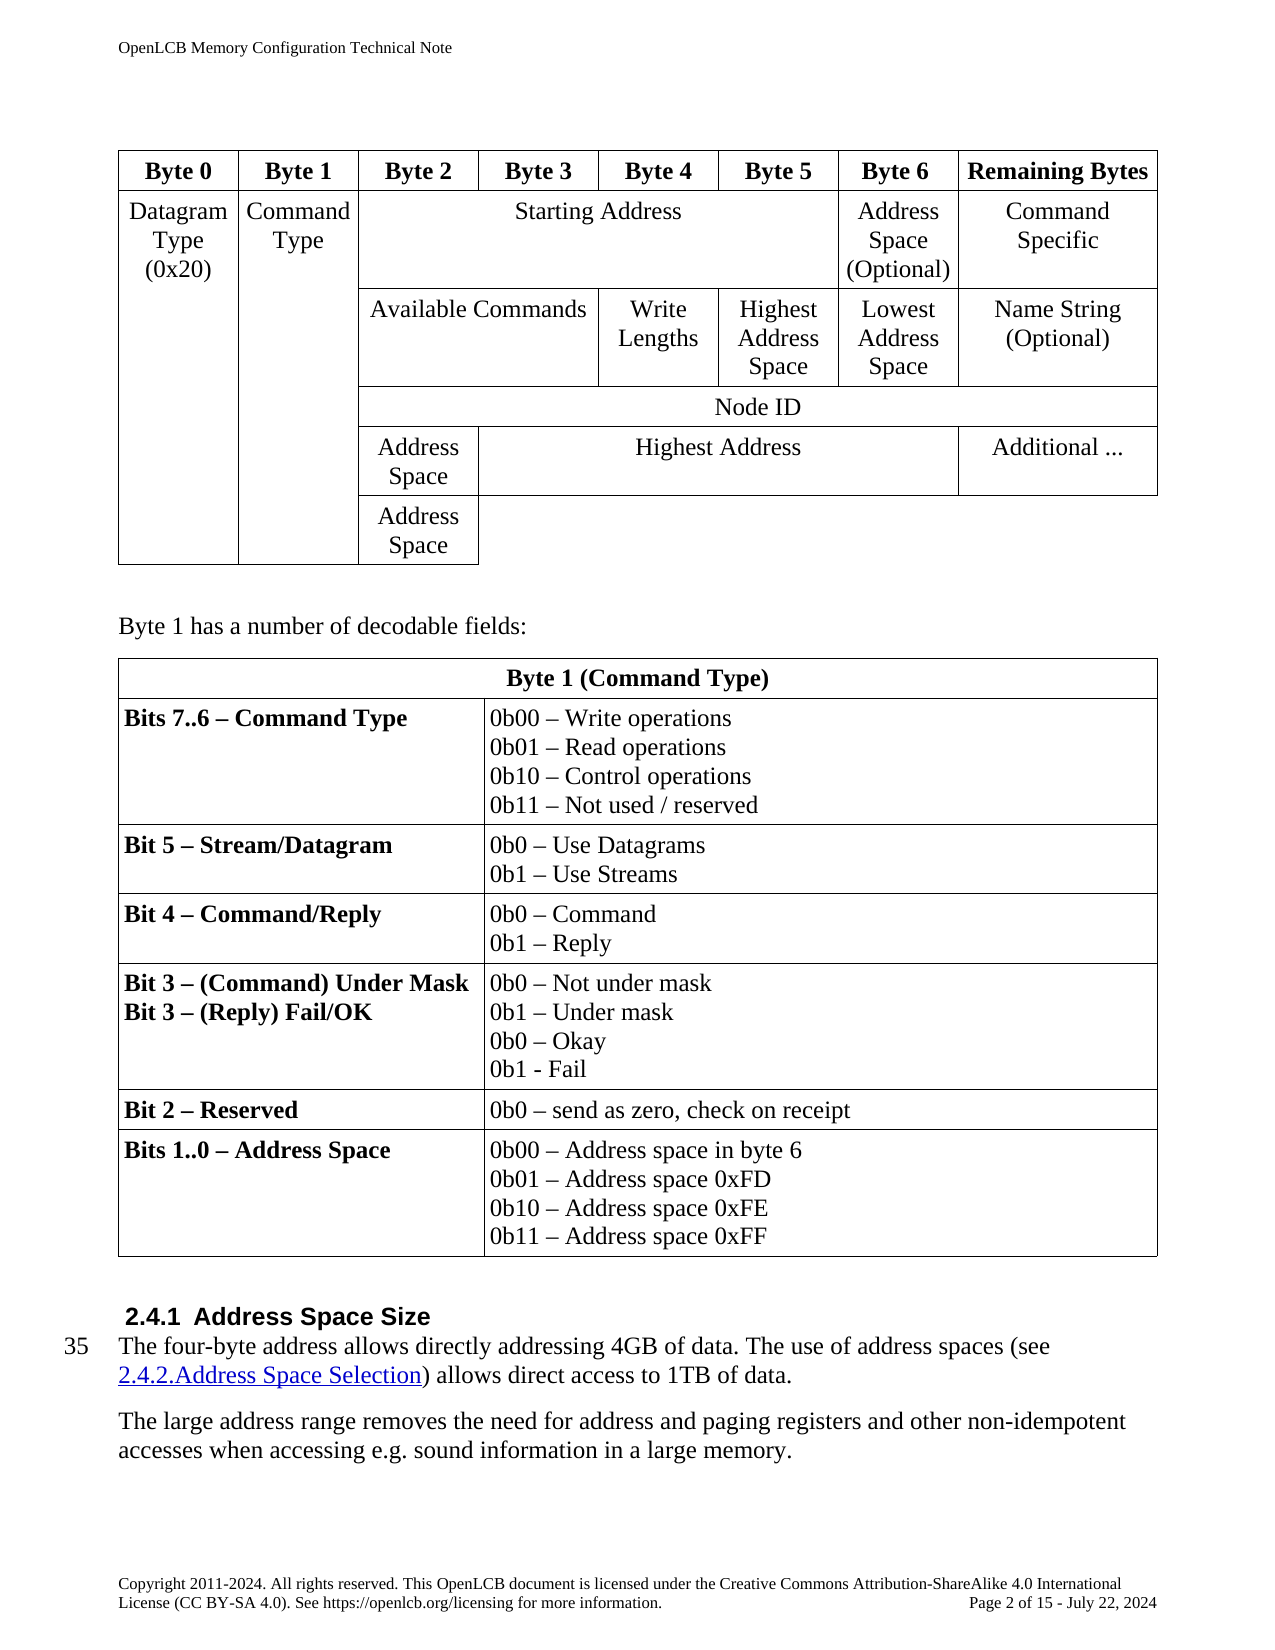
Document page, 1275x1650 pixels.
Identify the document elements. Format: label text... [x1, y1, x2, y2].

table_cell 0b00 – Address space in byte 6 0b01 – Address space 0xFD 0b10 – Address space 0xFE 0b11 – Address space 0xFF [485, 1130, 1157, 1256]
table_cell Address Space [359, 496, 478, 564]
table_header Byte 5 [719, 151, 838, 190]
table_cell Available Commands [359, 289, 598, 386]
table_cell Additional ... [959, 427, 1157, 495]
table_header Byte 1 [239, 151, 358, 190]
table_cell Address Space [359, 427, 478, 495]
table_cell 0b0 – Command 0b1 – Reply [485, 894, 1157, 962]
table_header Remaining Bytes [959, 151, 1157, 190]
subtitle Address Space Size [118, 1302, 1157, 1331]
table_cell Command Type [239, 191, 358, 564]
table_cell Bit 3 – (Command) Under Mask Bit 3 – (Reply) Fail/OK [119, 964, 484, 1089]
table_cell [479, 496, 1157, 564]
table_cell Bit 2 – Reserved [119, 1090, 484, 1129]
table_header Byte 0 [119, 151, 238, 190]
table_cell 0b00 – Write operations 0b01 – Read operations 0b10 – Control operations 0b11 – Not used / reserved [485, 699, 1157, 824]
table_cell 0b0 – Not under mask 0b1 – Under mask 0b0 – Okay 0b1 - Fail [485, 964, 1157, 1089]
table_cell Write Lengths [599, 289, 718, 386]
table_cell Command Specific [959, 191, 1157, 288]
table_header Byte 1 (Command Type) [119, 659, 1157, 698]
text The four-byte address allows directly addressing 4GB of data. The use of address spaces (see 2.4.2.Address Space Selection) allows direct access to 1TB of data. [118, 1331, 1157, 1389]
table_cell Bit 4 – Command/Reply [119, 894, 484, 962]
table_cell 0b0 – Use Datagrams 0b1 – Use Streams [485, 825, 1157, 893]
text The large address range removes the need for address and paging registers and other non-idempotent accesses when accessing e.g. sound information in a large memory. [118, 1406, 1157, 1464]
table_cell Bits 1..0 – Address Space [119, 1130, 484, 1256]
table_cell Lowest Address Space [839, 289, 958, 386]
table_cell Bits 7..6 – Command Type [119, 699, 484, 824]
table_cell Node ID [359, 387, 1157, 426]
table_cell Highest Address Space [719, 289, 838, 386]
table_cell 0b0 – send as zero, check on receipt [485, 1090, 1157, 1129]
table_header Byte 6 [839, 151, 958, 190]
table_cell Datagram Type (0x20) [119, 191, 238, 564]
table_header Byte 3 [479, 151, 598, 190]
table_cell Bit 5 – Stream/Datagram [119, 825, 484, 893]
table_cell Highest Address [479, 427, 958, 495]
table_cell Address Space (Optional) [839, 191, 958, 288]
table_header Byte 4 [599, 151, 718, 190]
table_cell Name String (Optional) [959, 289, 1157, 386]
table_cell Starting Address [359, 191, 838, 288]
table_header Byte 2 [359, 151, 478, 190]
text Byte 1 has a number of decodable fields: [118, 611, 1157, 640]
